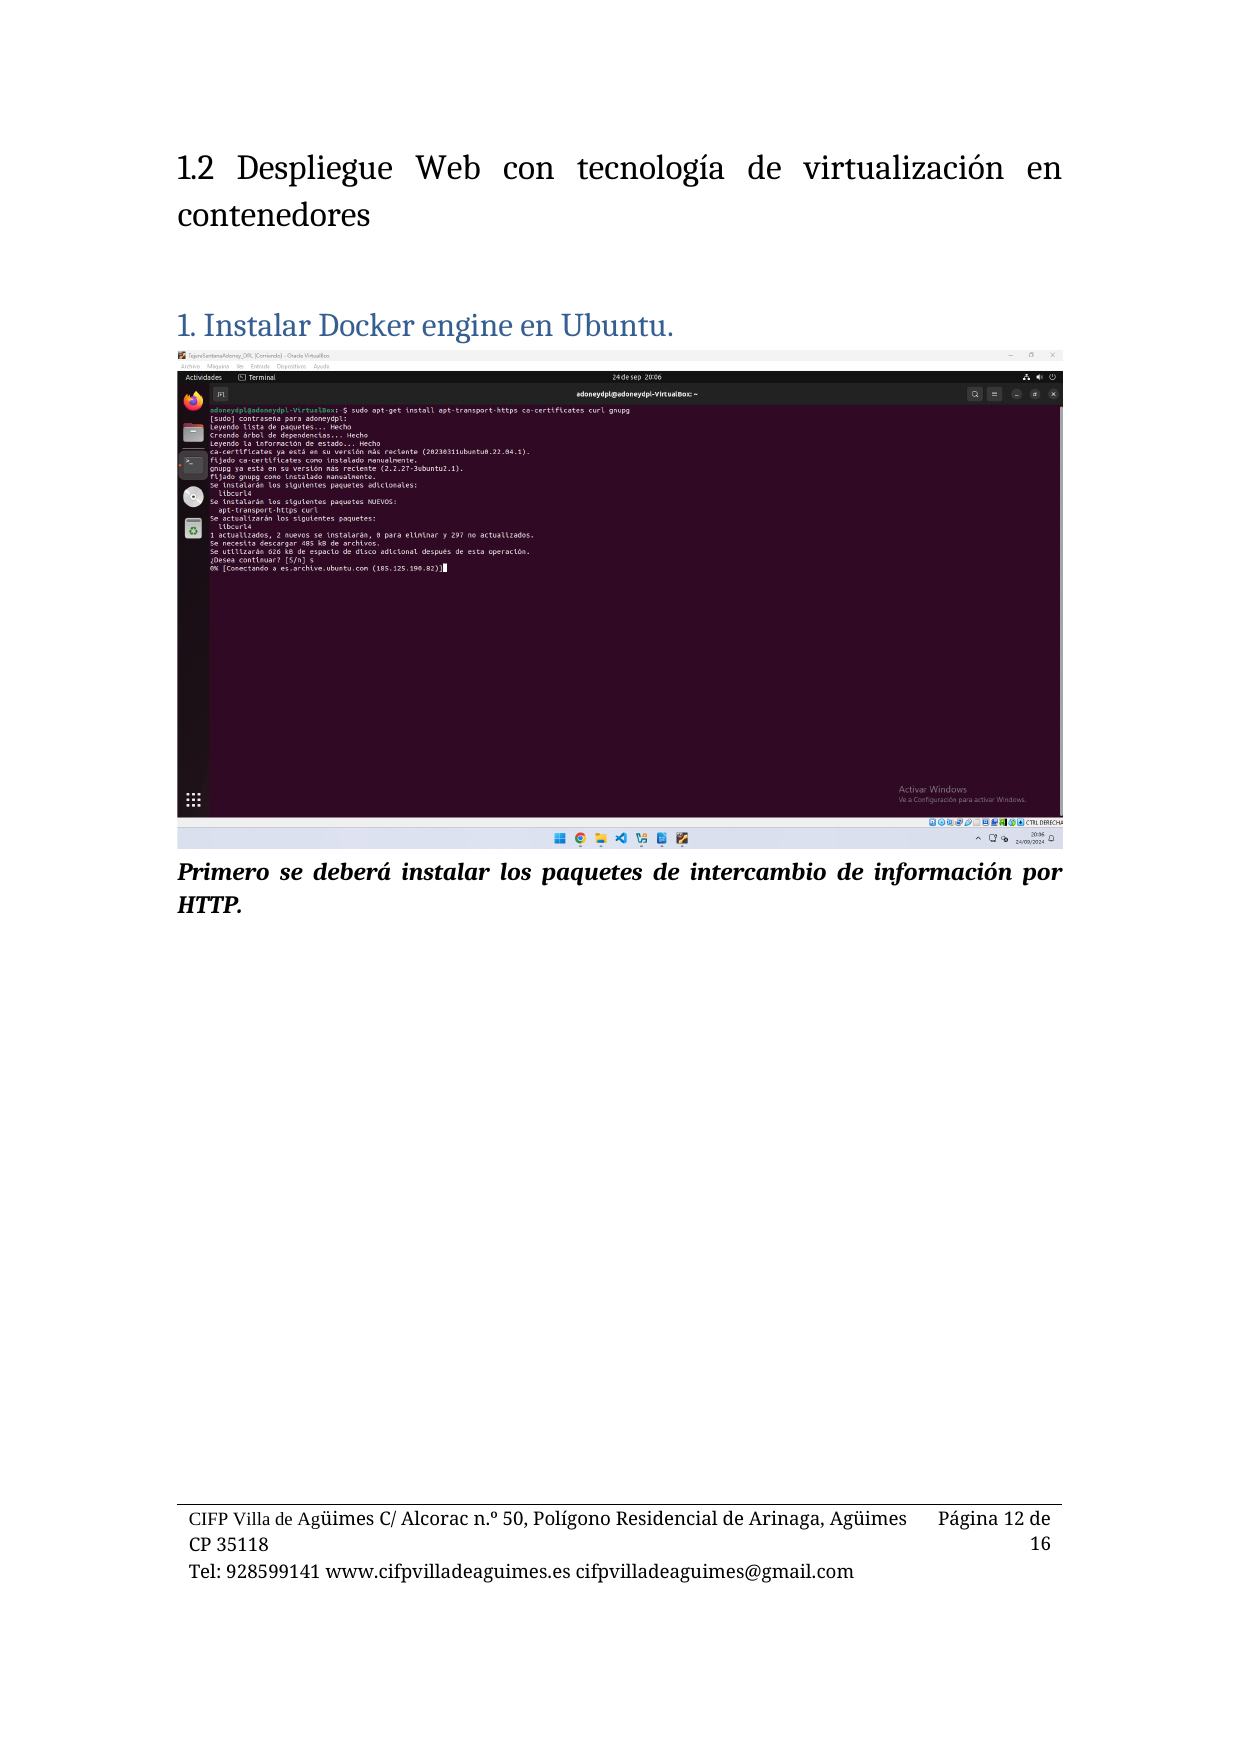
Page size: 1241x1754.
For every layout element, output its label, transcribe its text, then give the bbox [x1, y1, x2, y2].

picture [177, 350, 1063, 849]
subtitle 1.2 Despliegue Web con tecnología de virtualización en contenedores [177, 148, 1063, 235]
subtitle Primero se deberá instalar los paquetes de intercambio de información por HTTP. [177, 849, 1063, 920]
subtitle 1. Instalar Docker engine en Ubuntu. [177, 306, 1063, 344]
